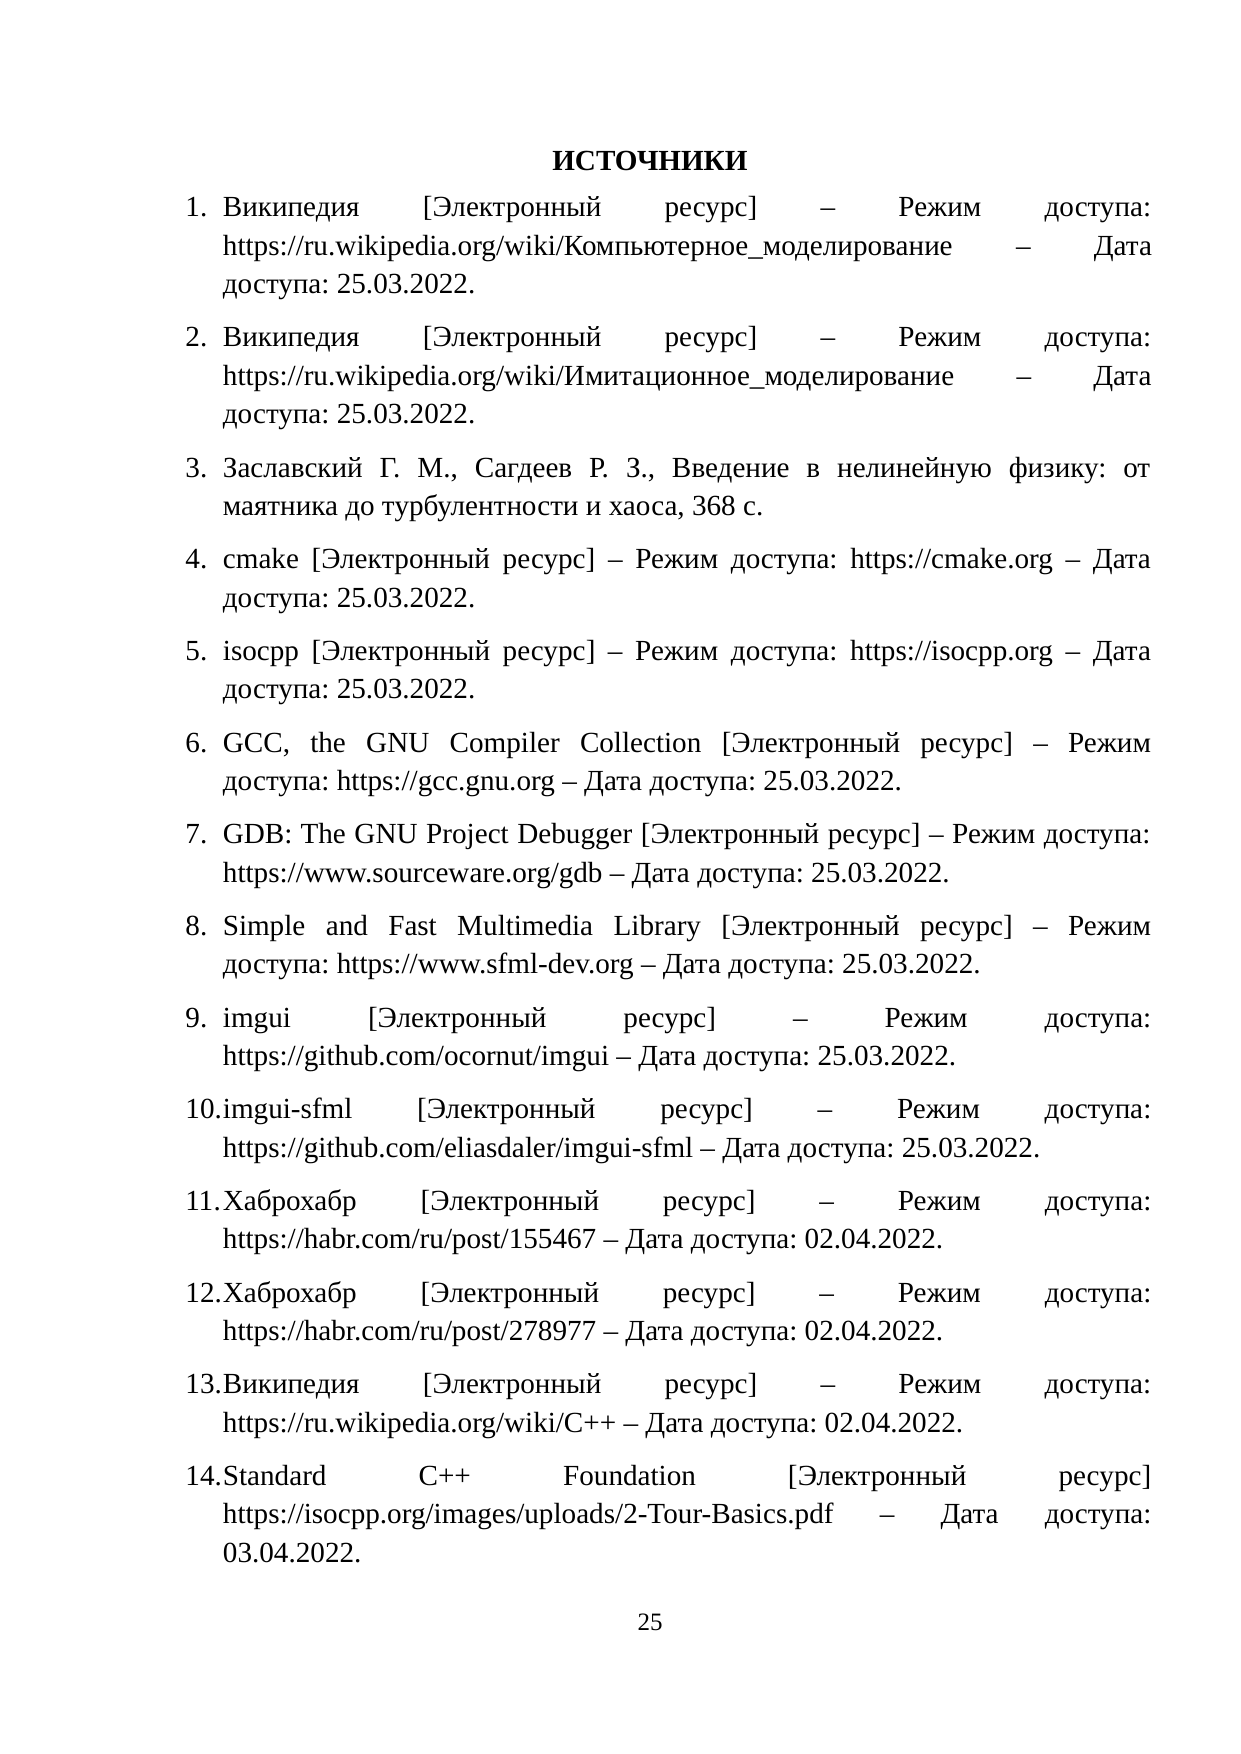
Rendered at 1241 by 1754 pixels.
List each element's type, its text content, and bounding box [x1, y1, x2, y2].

list GDB: The GNU Project Debugger [Электронный ресурс] – Режим доступа: https://www.sourceware.org/gdb – Дата доступа: 25.03.2022. [185, 816, 1152, 888]
list isocpp [Электронный ресурс] – Режим доступа: https://isocpp.org – Дата доступа: 25.03.2022. [185, 633, 1152, 705]
list imgui-sfml [Электронный ресурс] – Режим доступа: https://github.com/eliasdaler/imgui-sfml – Дата доступа: 25.03.2022. [185, 1091, 1152, 1163]
list Хаброхабр [Электронный ресурс] – Режим доступа: https://habr.com/ru/post/155467 – Дата доступа: 02.04.2022. [185, 1183, 1152, 1255]
list Википедия [Электронный ресурс] – Режим доступа: https://ru.wikipedia.org/wiki/Имитационное_моделирование – Дата доступа: 25.03.2022. [185, 319, 1152, 430]
subtitle ИСТОЧНИКИ [148, 143, 1152, 177]
list Standard C++ Foundation [Электронный ресурс] https://isocpp.org/images/uploads/2-Tour-Basics.pdf – Дата доступа: 03.04.2022. [185, 1458, 1152, 1569]
list imgui [Электронный ресурс] – Режим доступа: https://github.com/ocornut/imgui – Дата доступа: 25.03.2022. [185, 1000, 1152, 1072]
list Simple and Fast Multimedia Library [Электронный ресурс] – Режим доступа: https://www.sfml-dev.org – Дата доступа: 25.03.2022. [185, 908, 1152, 980]
list GCC, the GNU Compiler Collection [Электронный ресурс] – Режим доступа: https://gcc.gnu.org – Дата доступа: 25.03.2022. [185, 725, 1152, 797]
list Википедия [Электронный ресурс] – Режим доступа: https://ru.wikipedia.org/wiki/Компьютерное_моделирование – Дата доступа: 25.03.2022. [185, 189, 1152, 300]
list Заславский Г. М., Сагдеев Р. З., Введение в нелинейную физику: от маятника до турбулентности и хаоса, 368 с. [185, 450, 1152, 522]
list Хаброхабр [Электронный ресурс] – Режим доступа: https://habr.com/ru/post/278977 – Дата доступа: 02.04.2022. [185, 1275, 1152, 1347]
list Википедия [Электронный ресурс] – Режим доступа: https://ru.wikipedia.org/wiki/C++ – Дата доступа: 02.04.2022. [185, 1366, 1152, 1438]
list cmake [Электронный ресурс] – Режим доступа: https://cmake.org – Дата доступа: 25.03.2022. [185, 541, 1152, 613]
